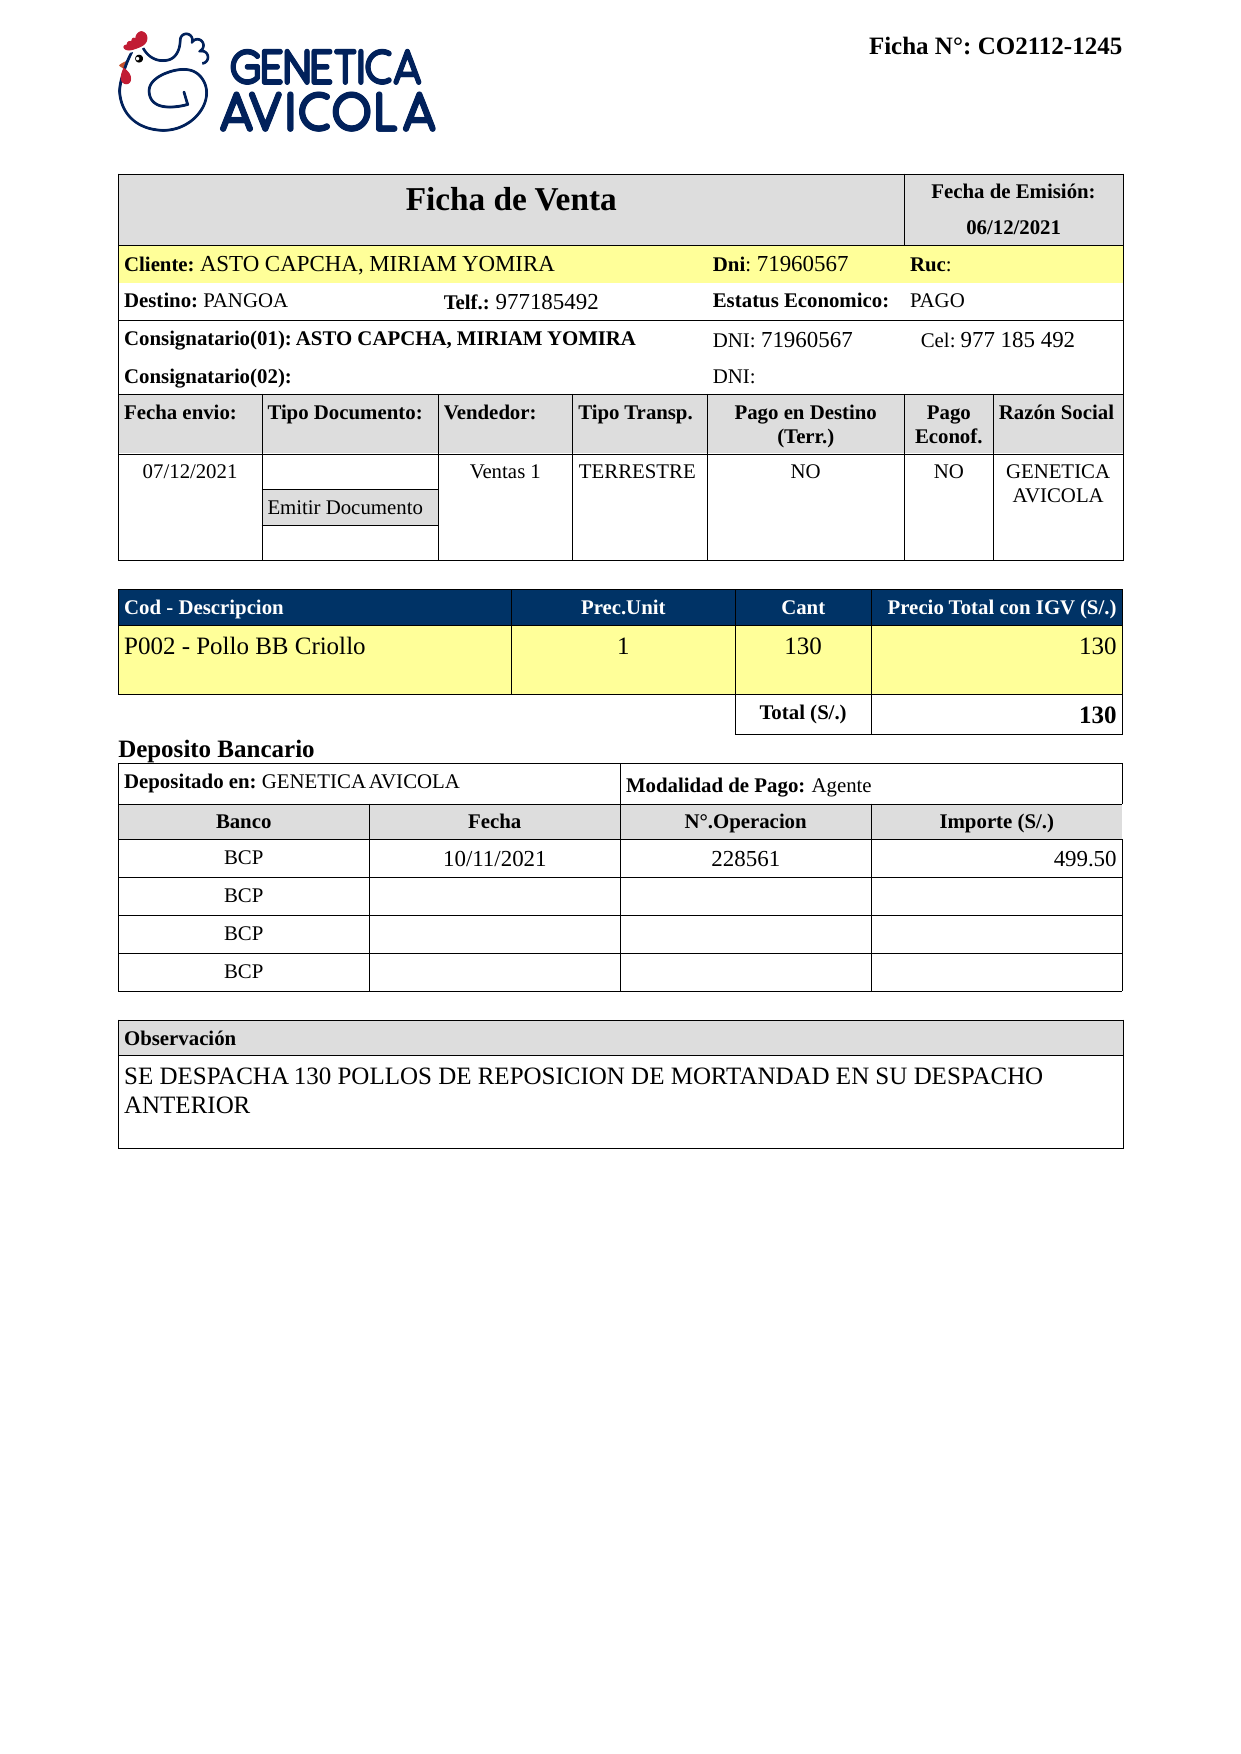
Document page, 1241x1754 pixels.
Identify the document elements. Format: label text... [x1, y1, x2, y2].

table_cell 07/12/2021 [119, 455, 262, 560]
table_cell Telf.: 977185492 [438, 283, 707, 320]
table_cell 130 [872, 626, 1122, 694]
table_cell [263, 526, 438, 560]
picture [118, 31, 436, 132]
table_header Prec.Unit [512, 590, 735, 625]
table_cell [621, 878, 871, 915]
table_header Precio Total con IGV (S/.) [872, 590, 1122, 625]
table_cell [511, 695, 735, 734]
table_header Observación [119, 1021, 1123, 1055]
table_cell BCP [119, 878, 369, 915]
table_cell Pago Econof. [905, 395, 993, 453]
table_cell Emitir Documento [263, 490, 438, 525]
table_cell Fecha [370, 805, 620, 839]
table_cell Banco [119, 805, 369, 839]
table_cell SE DESPACHA 130 POLLOS DE REPOSICION DE MORTANDAD EN SU DESPACHO ANTERIOR [119, 1056, 1123, 1148]
table_cell P002 - Pollo BB Criollo [119, 626, 511, 694]
table_header Ficha de Venta [119, 175, 904, 245]
table_cell DNI: 71960567 [707, 321, 915, 358]
table_cell Tipo Documento: [263, 395, 438, 453]
table_cell [872, 954, 1122, 991]
table_cell [872, 878, 1122, 915]
table_cell [370, 954, 620, 991]
table_cell Importe (S/.) [872, 805, 1122, 839]
table_cell BCP [119, 954, 369, 991]
table_cell Destino: PANGOA [119, 283, 438, 320]
table_cell Tipo Transp. [573, 395, 707, 453]
table_cell 228561 [621, 840, 871, 877]
table_cell Dni: 71960567 [707, 246, 904, 283]
table_cell BCP [119, 916, 369, 953]
table_cell Total (S/.) [736, 695, 871, 734]
table_header Depositado en: GENETICA AVICOLA [119, 764, 620, 803]
table_header Cod - Descripcion [119, 590, 511, 625]
table_cell NO [708, 455, 904, 560]
table_cell Estatus Economico: [707, 283, 904, 320]
table_cell Cel: 977 185 492 [915, 321, 1123, 358]
table_cell Consignatario(01): ASTO CAPCHA, MIRIAM YOMIRA [119, 321, 707, 358]
text Deposito Bancario [118, 734, 1122, 763]
table_cell Consignatario(02): [119, 358, 707, 394]
table_cell N°.Operacion [621, 805, 871, 839]
table_header Modalidad de Pago: Agente [621, 764, 1122, 803]
table_cell [370, 916, 620, 953]
table_cell 130 [872, 695, 1122, 734]
table_cell Fecha envio: [119, 395, 262, 453]
table_cell 10/11/2021 [370, 840, 620, 877]
table_cell [370, 878, 620, 915]
table_cell GENETICA AVICOLA [994, 455, 1123, 560]
table_cell 499.50 [872, 840, 1122, 877]
table_cell [118, 695, 511, 734]
table_cell Ventas 1 [439, 455, 572, 560]
table_cell PAGO [904, 283, 1123, 320]
table_header Fecha de Emisión: [905, 175, 1123, 209]
table_cell [263, 455, 438, 489]
table_cell TERRESTRE [573, 455, 707, 560]
table_cell 130 [736, 626, 871, 694]
table_cell NO [905, 455, 993, 560]
table_header Cant [736, 590, 871, 625]
table_cell 1 [512, 626, 735, 694]
table_cell [621, 916, 871, 953]
table_cell Razón Social [994, 395, 1123, 453]
table_cell DNI: [707, 358, 1123, 394]
table_cell [621, 954, 871, 991]
table_cell Ruc: [904, 246, 1123, 283]
table_cell Pago en Destino (Terr.) [708, 395, 904, 453]
table_cell Cliente: ASTO CAPCHA, MIRIAM YOMIRA [119, 246, 707, 283]
table_cell Vendedor: [439, 395, 572, 453]
table_cell BCP [119, 840, 369, 877]
table_cell [872, 916, 1122, 953]
table_cell 06/12/2021 [905, 209, 1123, 245]
